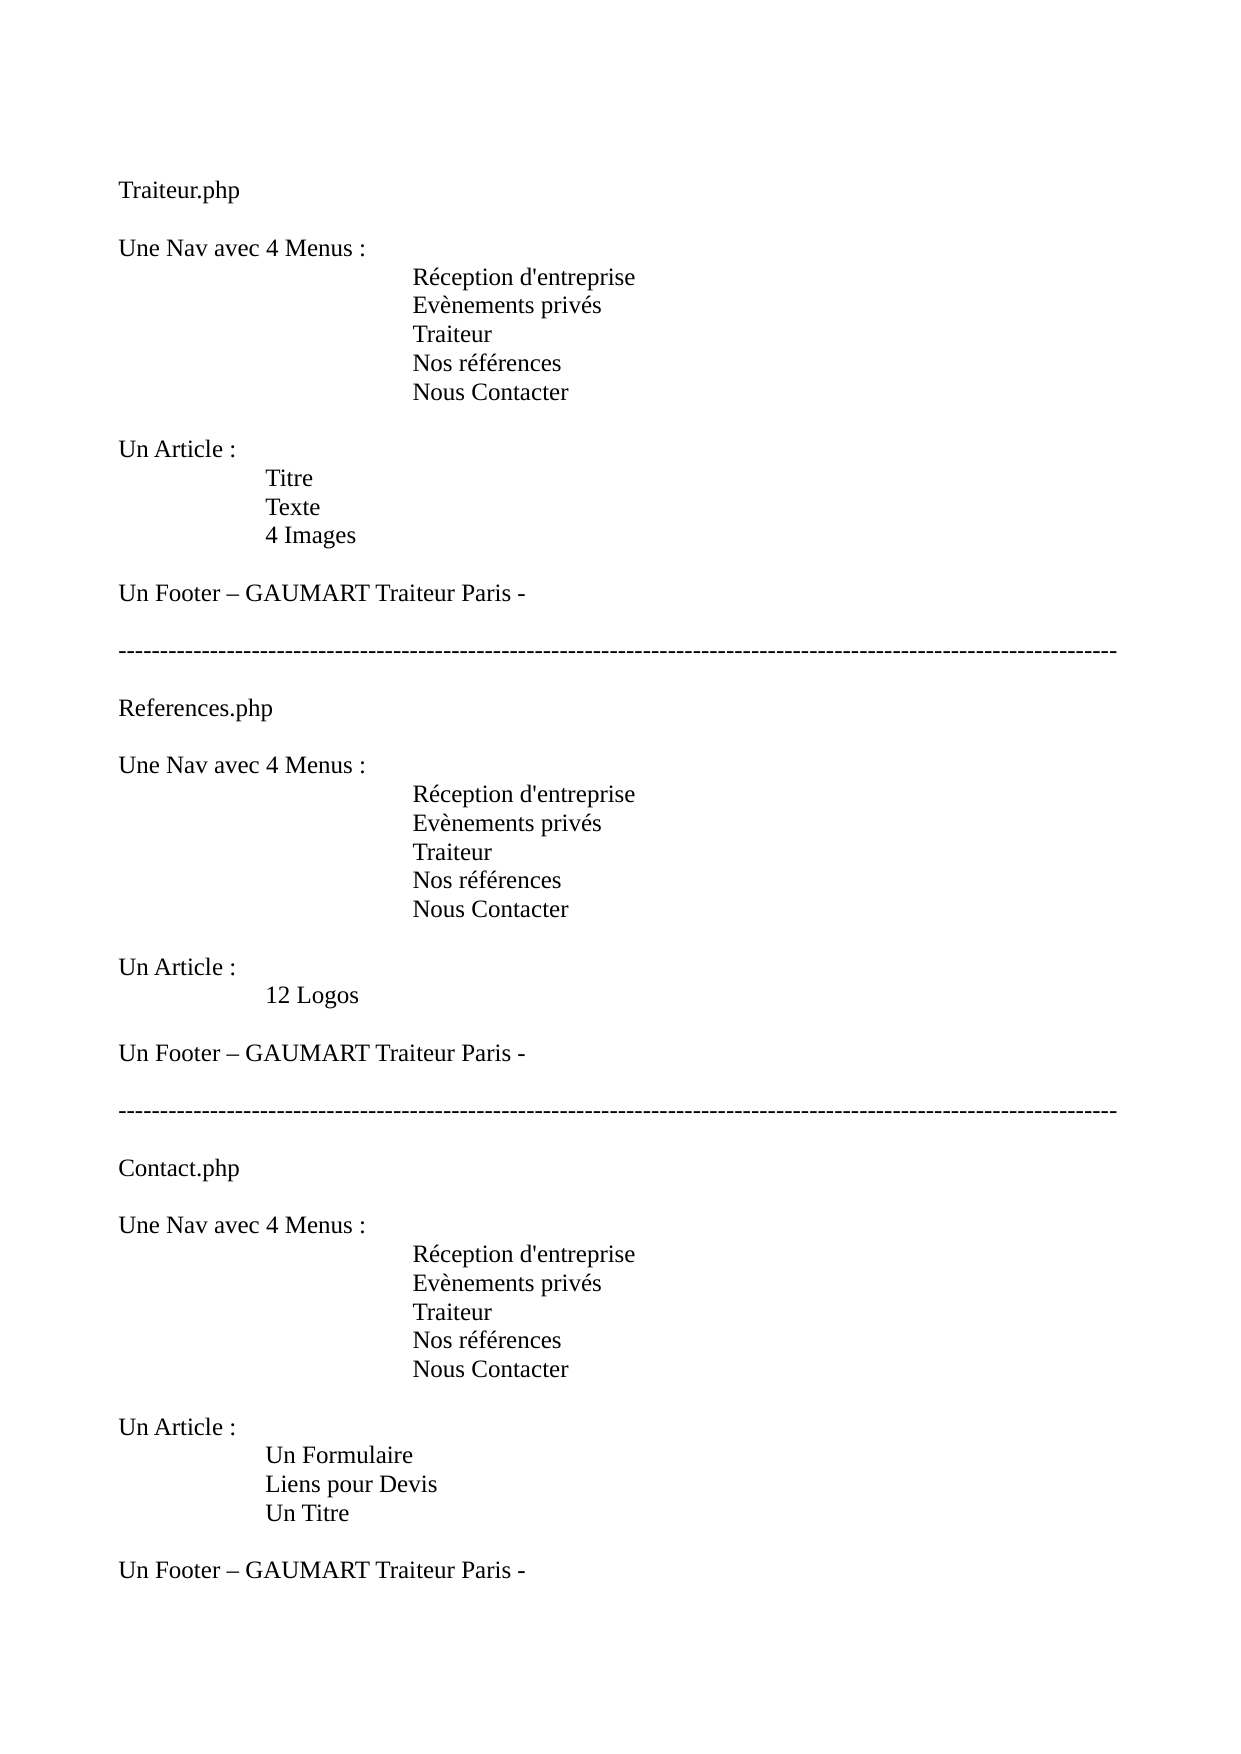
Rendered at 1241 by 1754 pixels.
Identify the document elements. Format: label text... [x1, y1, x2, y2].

text Un Formulaire [118, 1441, 1122, 1469]
text Réception d'entreprise [118, 1239, 1122, 1268]
text Traiteur [118, 1297, 1122, 1326]
text Traiteur.php [118, 176, 1122, 204]
text Titre [118, 463, 1122, 492]
text Nos références [118, 866, 1122, 894]
text Nous Contacter [118, 1354, 1122, 1383]
text 4 Images [118, 521, 1122, 549]
text Une Nav avec 4 Menus : [118, 1211, 1122, 1239]
text ------------------------------------------------------------------------------------------------------------------------ [118, 1096, 1122, 1124]
text ------------------------------------------------------------------------------------------------------------------------ [118, 636, 1122, 664]
text 12 Logos [118, 981, 1122, 1009]
text Un Footer – GAUMART Traiteur Paris - [118, 1038, 1122, 1067]
text Nos références [118, 348, 1122, 377]
text Un Article : [118, 952, 1122, 981]
text Une Nav avec 4 Menus : [118, 751, 1122, 779]
text Nous Contacter [118, 377, 1122, 406]
text Un Article : [118, 434, 1122, 463]
text Traiteur [118, 319, 1122, 348]
text Un Footer – GAUMART Traiteur Paris - [118, 1556, 1122, 1584]
text Liens pour Devis [118, 1469, 1122, 1498]
text Un Footer – GAUMART Traiteur Paris - [118, 578, 1122, 607]
text Nous Contacter [118, 894, 1122, 923]
text Evènements privés [118, 1268, 1122, 1297]
text Traiteur [118, 837, 1122, 866]
text Evènements privés [118, 291, 1122, 319]
text Evènements privés [118, 808, 1122, 837]
text Nos références [118, 1326, 1122, 1354]
text Un Article : [118, 1412, 1122, 1441]
text Texte [118, 492, 1122, 521]
text Contact.php [118, 1153, 1122, 1182]
text Réception d'entreprise [118, 779, 1122, 808]
text Un Titre [118, 1498, 1122, 1527]
text Réception d'entreprise [118, 262, 1122, 291]
text Une Nav avec 4 Menus : [118, 233, 1122, 262]
text References.php [118, 693, 1122, 722]
